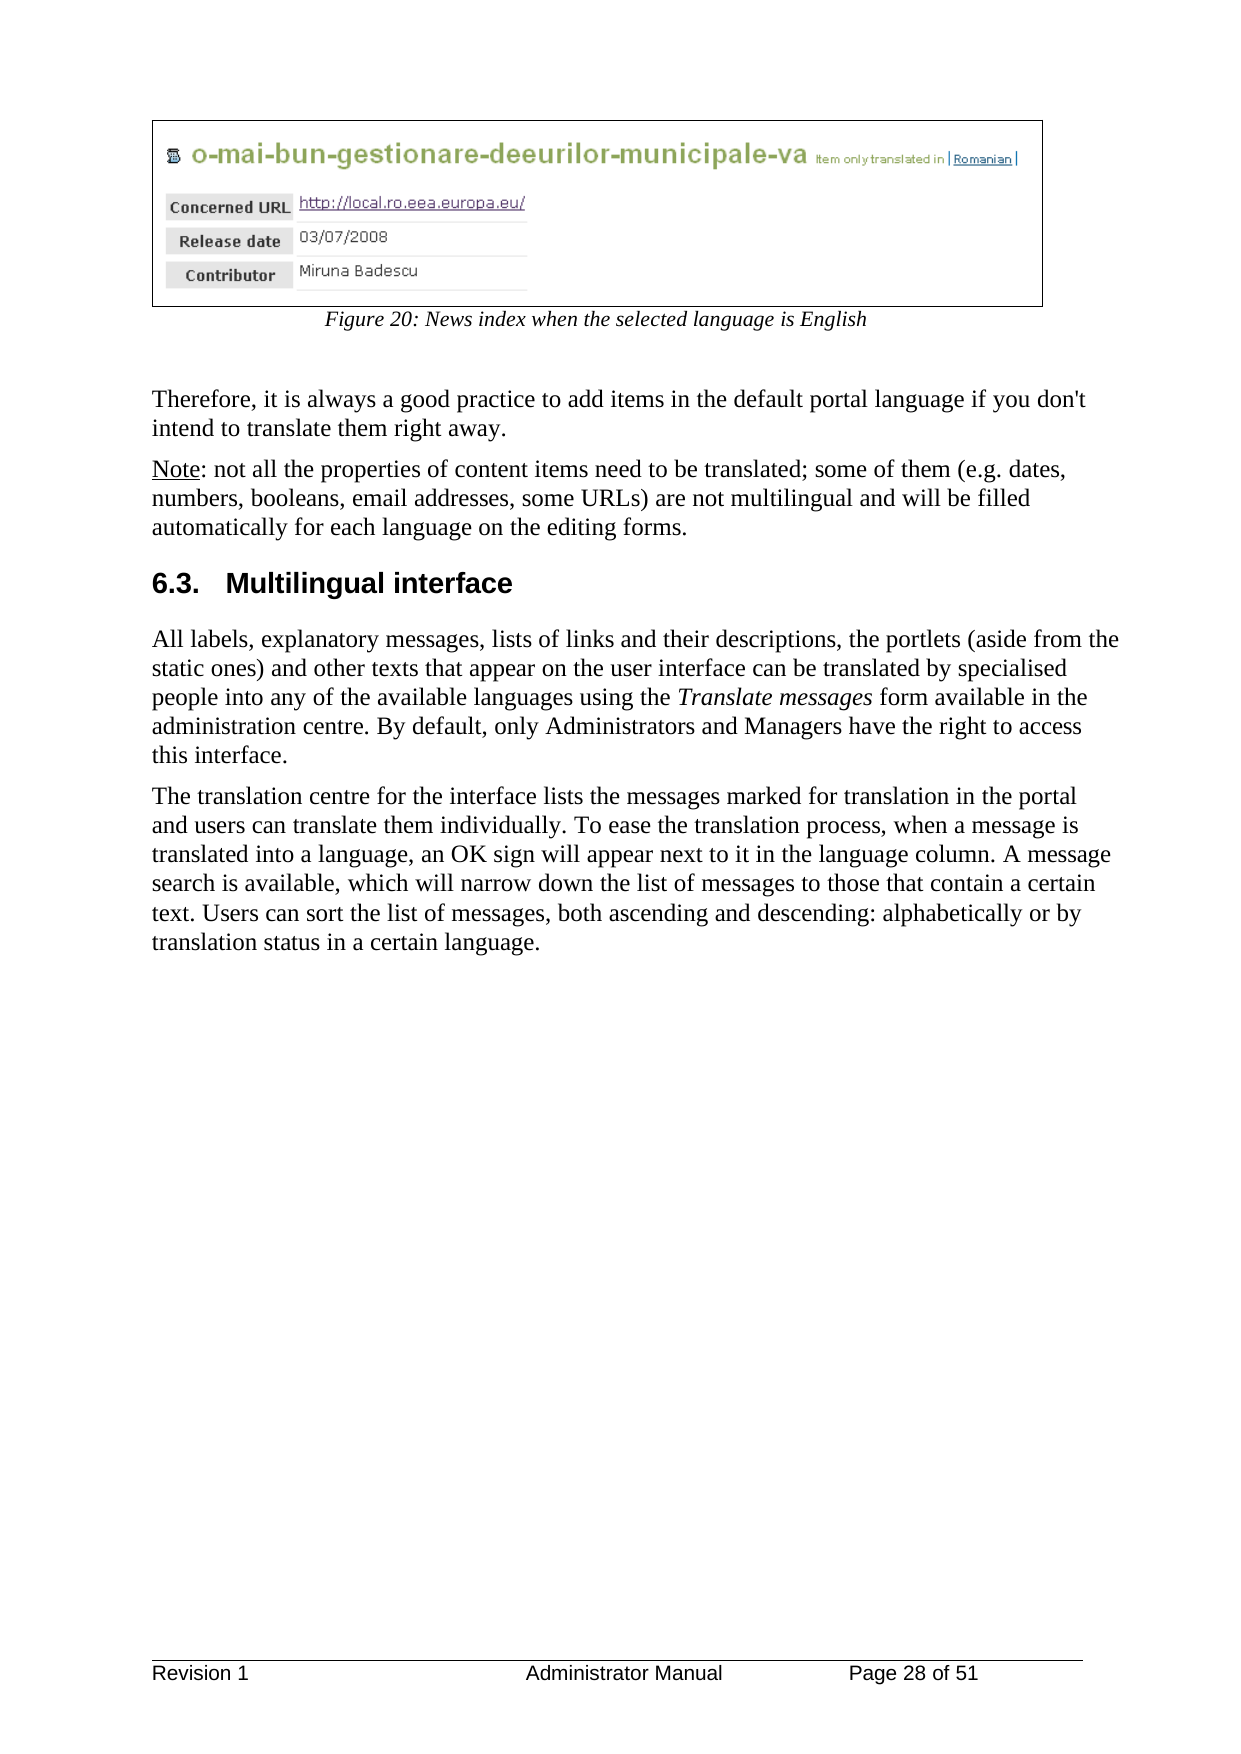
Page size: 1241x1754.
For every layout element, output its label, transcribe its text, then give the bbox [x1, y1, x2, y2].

text [153, 121, 1042, 306]
text Note: not all the properties of content items need to be translated; some of them (e.g. dates, numbers, booleans, email addresses, some URLs) are not multilingual and will be filled automatically for each language on the editing forms. [152, 454, 1120, 541]
picture [154, 122, 1040, 303]
text Therefore, it is always a good practice to add items in the default portal language if you don't intend to translate them right away. [152, 384, 1120, 442]
subtitle Multilingual interface [152, 566, 1120, 599]
text All labels, explanatory messages, lists of links and their descriptions, the portlets (aside from the static ones) and other texts that appear on the user interface can be translated by specialised people into any of the available languages using the Translate messages form available in the administration centre. By default, only Administrators and Managers have the right to access this interface. [152, 624, 1120, 769]
text Figure 20: News index when the selected language is English [152, 307, 1042, 331]
text The translation centre for the interface lists the messages marked for translation in the portal and users can translate them individually. To ease the translation process, when a message is translated into a language, an OK sign will appear next to it in the language column. A message search is available, which will narrow down the list of messages to those that contain a certain text. Users can sort the list of messages, both ascending and descending: alphabetically or by translation status in a certain language. [152, 781, 1120, 956]
